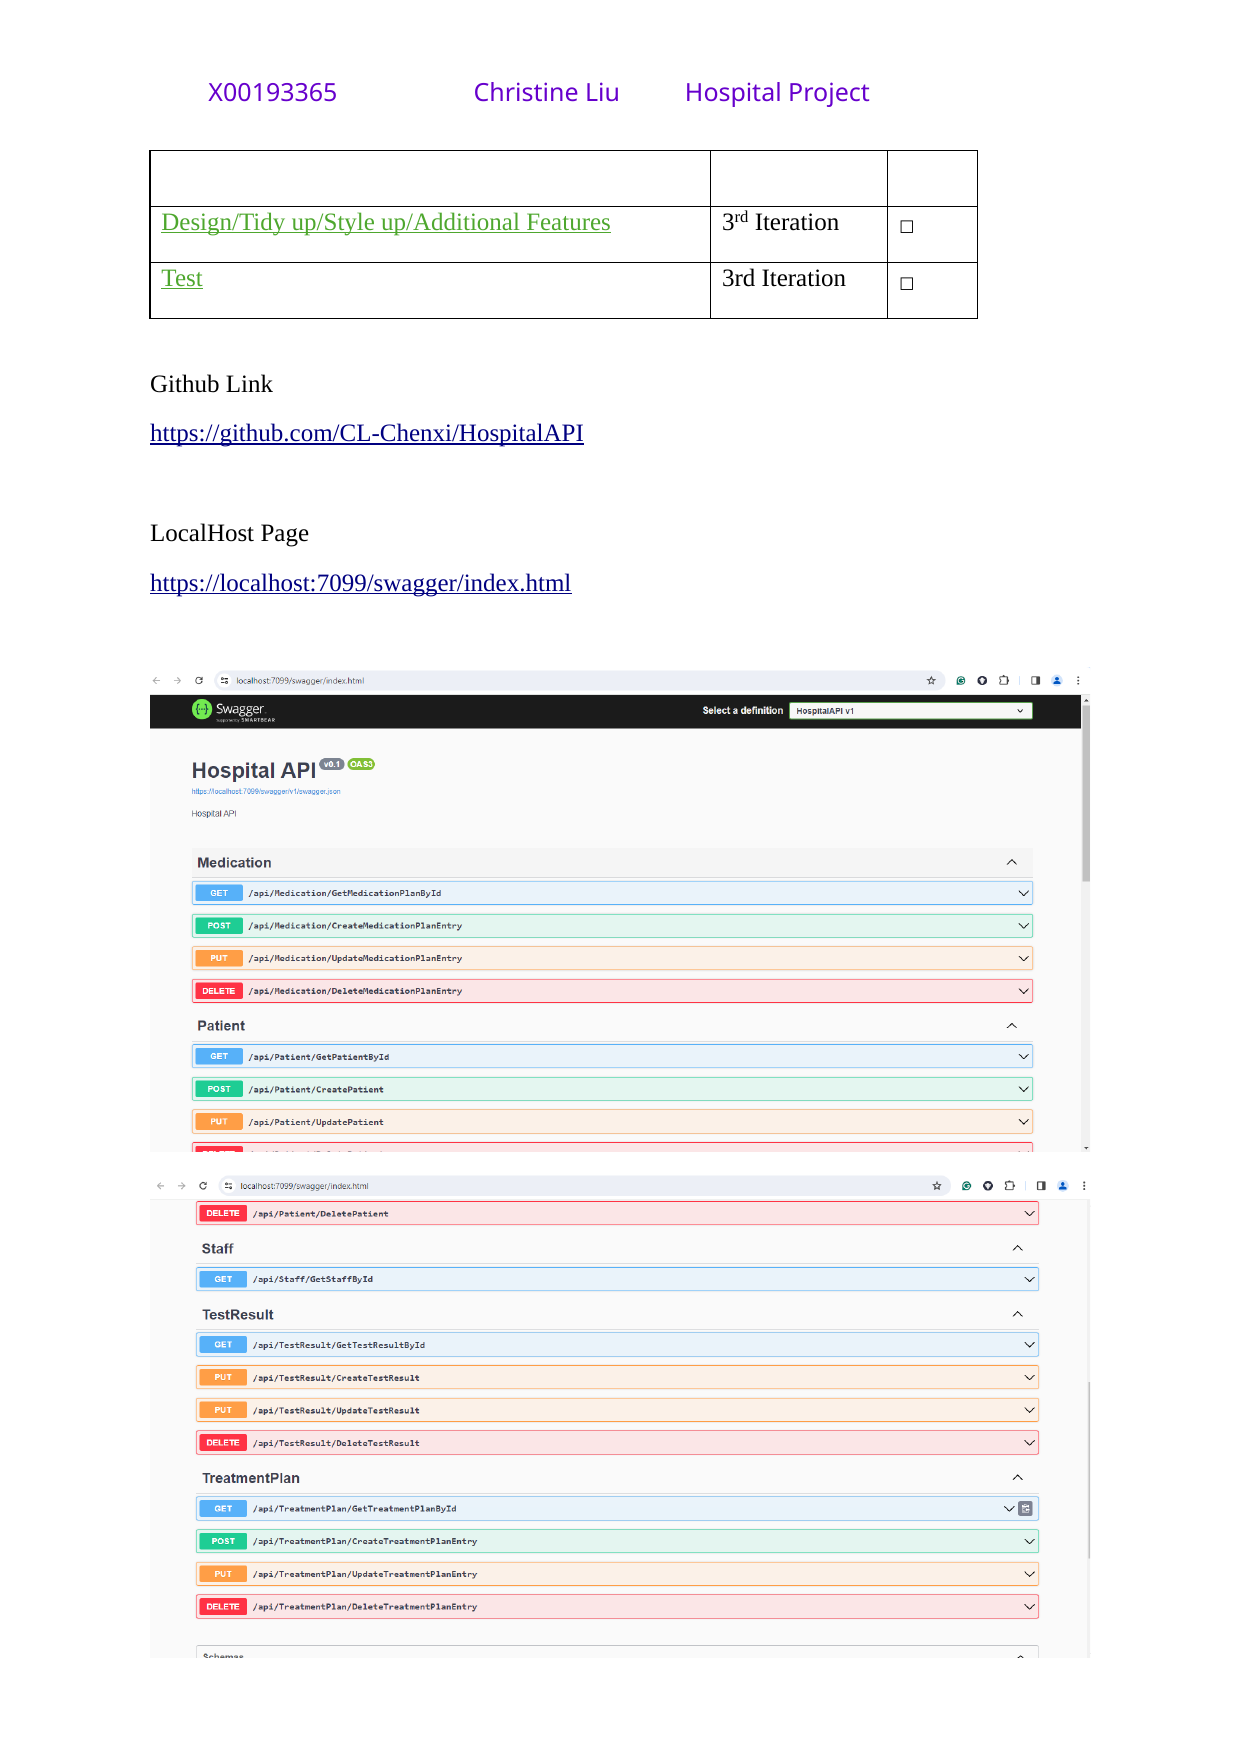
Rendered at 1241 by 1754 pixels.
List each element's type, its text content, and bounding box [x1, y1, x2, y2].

text https://github.com/CL-Chenxi/HospitalAPI [150, 418, 1090, 447]
table_cell Design/Tidy up/Style up/Additional Features [151, 207, 710, 262]
table_cell 3rd Iteration [711, 207, 887, 262]
table_cell Test [151, 263, 710, 318]
table_cell [711, 151, 887, 206]
table_cell [888, 151, 977, 206]
table_cell [151, 151, 710, 206]
table_cell ☐ [888, 263, 977, 318]
table_cell 3rd Iteration [711, 263, 887, 318]
text https://localhost:7099/swagger/index.html [150, 568, 1090, 596]
text Github Link [150, 369, 1090, 398]
table_cell ☐ [888, 207, 977, 262]
text LocalHost Page [150, 518, 1090, 547]
